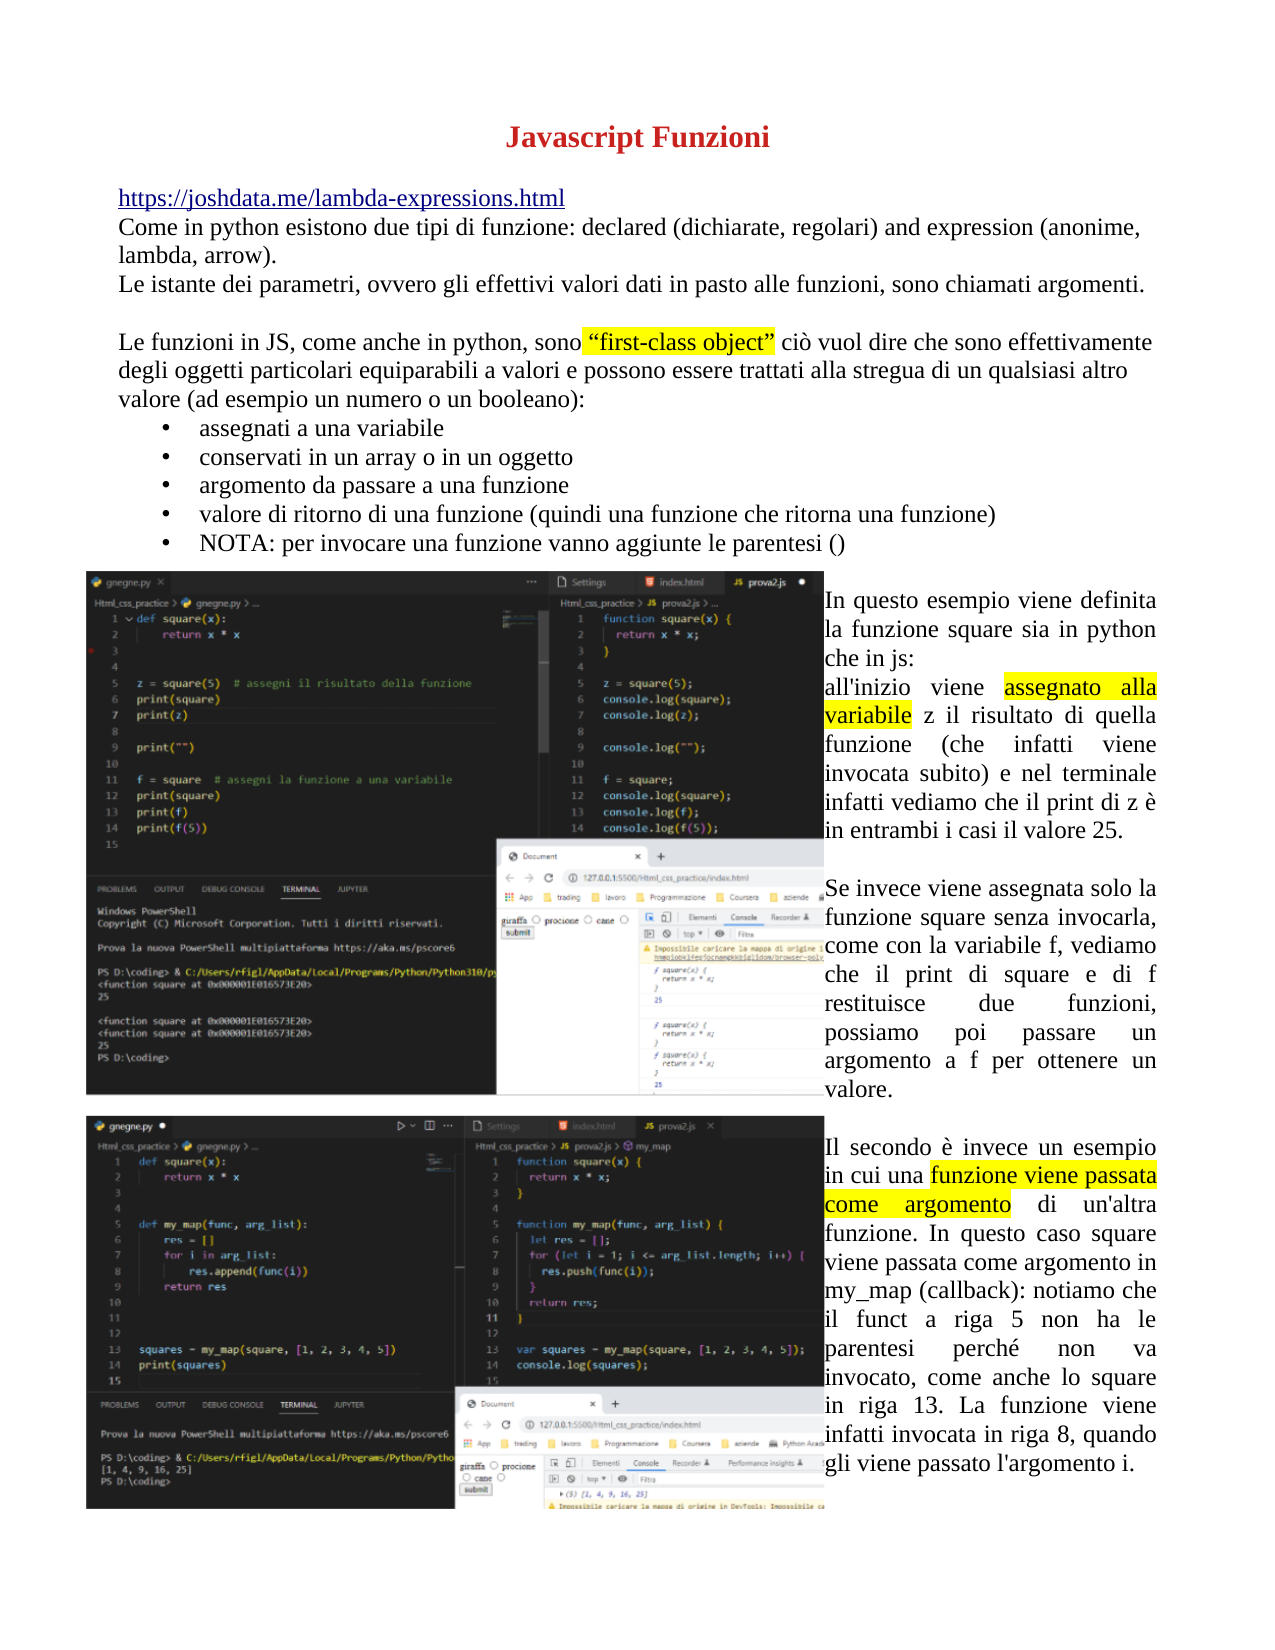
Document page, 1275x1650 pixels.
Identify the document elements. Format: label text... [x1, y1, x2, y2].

text Le funzioni in JS, come anche in python, sono “first-class object” ciò vuol dire che sono effettivamente degli oggetti particolari equiparabili a valori e possono essere trattati alla stregua di un qualsiasi altro valore (ad esempio un numero o un booleano): [118, 327, 1157, 413]
text Se invece viene assegnata solo la funzione square senza invocarla, come con la variabile f, vediamo che il print di square e di f restituisce due funzioni, possiamo poi passare un argomento a f per ottenere un valore. [825, 873, 1157, 1103]
picture [77, 566, 825, 1516]
text all'inizio viene assegnato alla variabile z il risultato di quella funzione (che infatti viene invocata subito) e nel terminale infatti vediamo che il print di z è in entrambi i casi il valore 25. [825, 672, 1157, 844]
text Javascript Funzioni [118, 118, 1157, 154]
text Come in python esistono due tipi di funzione: declared (dichiarate, regolari) and expression (anonime, lambda, arrow). [118, 212, 1157, 269]
text Il secondo è invece un esempio in cui una funzione viene passata come argomento di un'altra funzione. In questo caso square viene passata come argomento in my_map (callback): notiamo che il funct a riga 5 non ha le parentesi perché non va invocato, come anche lo square in riga 13. La funzione viene infatti invocata in riga 8, quando gli viene passato l'argomento i. [825, 1132, 1157, 1477]
list NOTA: per invocare una funzione vanno aggiunte le parentesi () [162, 528, 1157, 557]
text https://joshdata.me/lambda-expressions.html [118, 183, 1157, 212]
list assegnati a una variabile [162, 413, 1157, 442]
list valore di ritorno di una funzione (quindi una funzione che ritorna una funzione) [162, 499, 1157, 528]
list conservati in un array o in un oggetto [162, 442, 1157, 470]
text Le istante dei parametri, ovvero gli effettivi valori dati in pasto alle funzioni, sono chiamati argomenti. [118, 269, 1157, 298]
list argomento da passare a una funzione [162, 470, 1157, 499]
text In questo esempio viene definita la funzione square sia in python che in js: [825, 585, 1157, 672]
